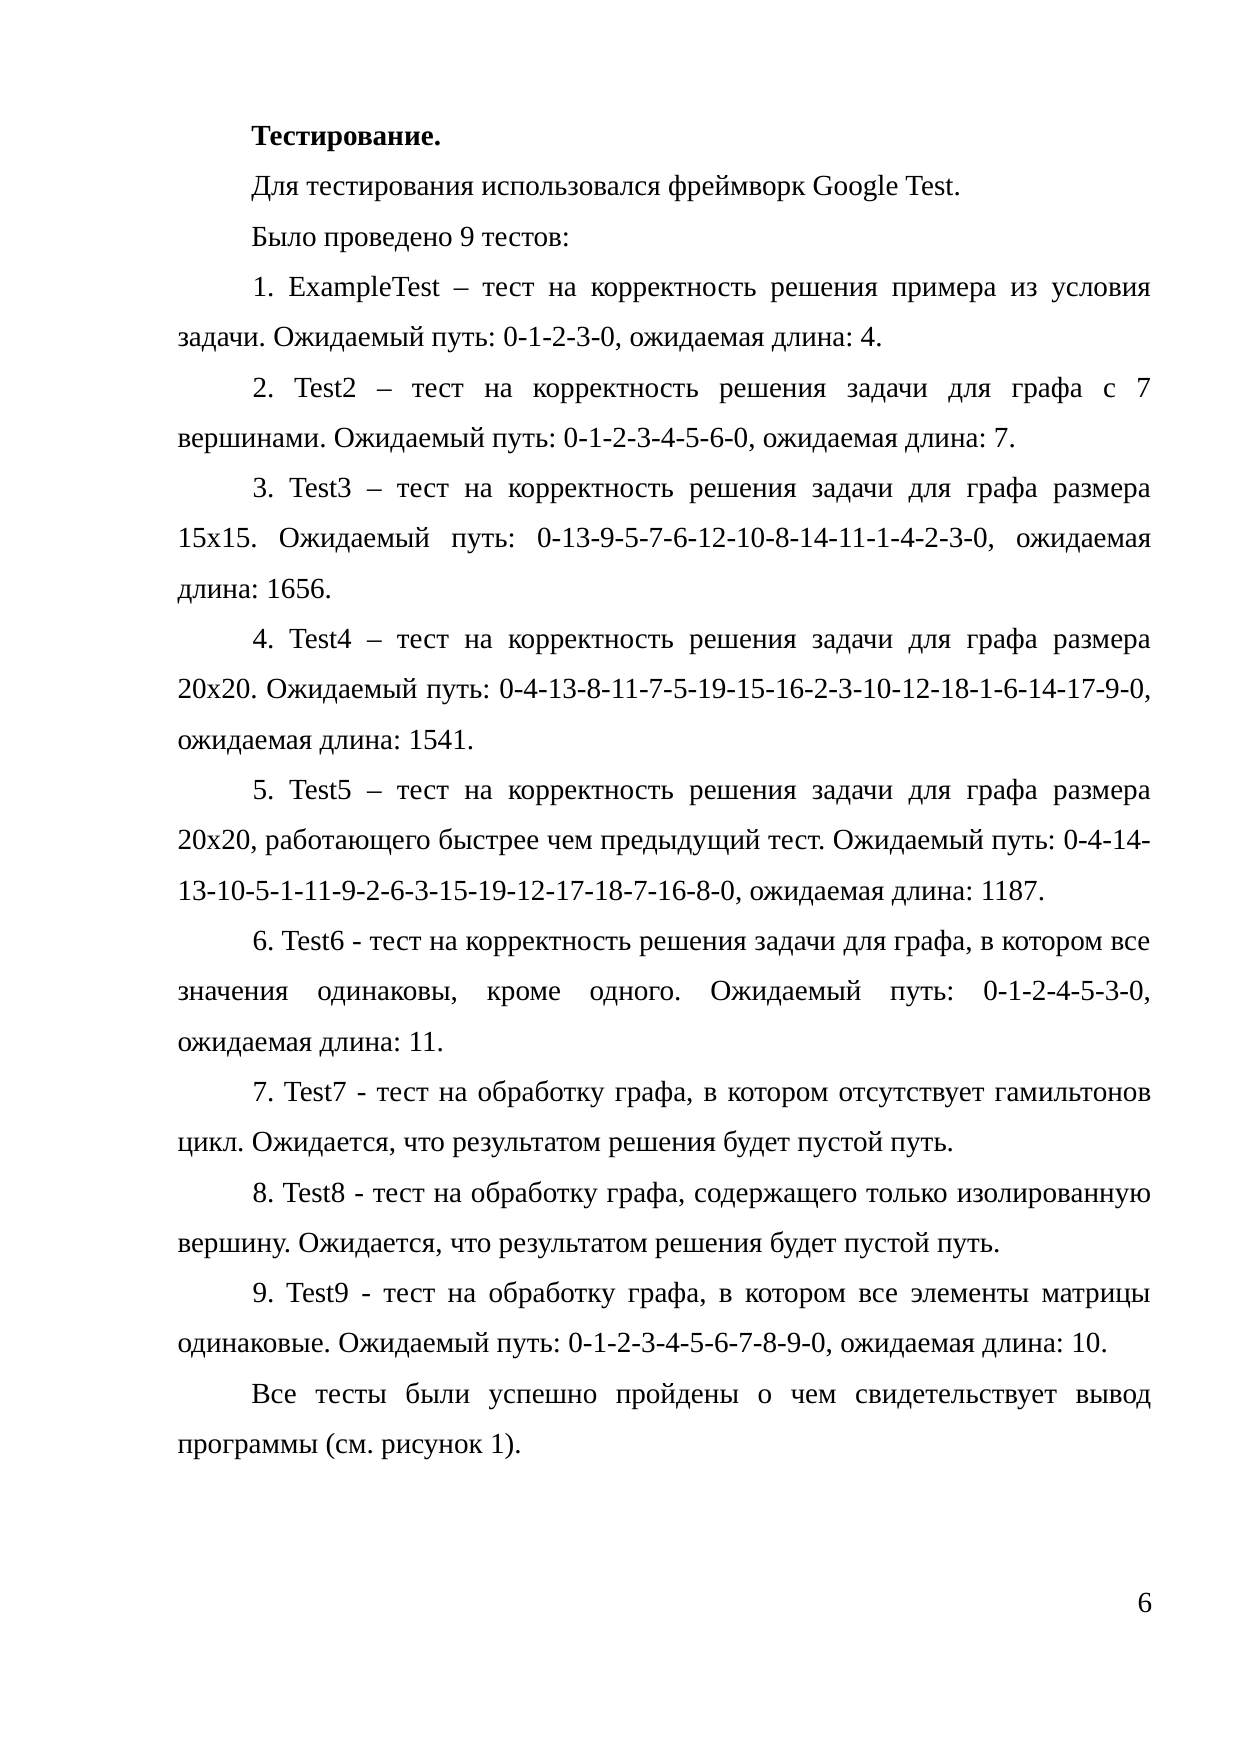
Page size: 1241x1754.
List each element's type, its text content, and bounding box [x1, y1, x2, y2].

text 8. Test8 - тест на обработку графа, содержащего только изолированную вершину. Ожидается, что результатом решения будет пустой путь. [177, 1175, 1152, 1258]
text 1. ExampleTest – тест на корректность решения примера из условия задачи. Ожидаемый путь: 0-1-2-3-0, ожидаемая длина: 4. [177, 269, 1152, 353]
text 9. Test9 - тест на обработку графа, в котором все элементы матрицы одинаковые. Ожидаемый путь: 0-1-2-3-4-5-6-7-8-9-0, ожидаемая длина: 10. [177, 1275, 1152, 1359]
text 5. Test5 – тест на корректность решения задачи для графа размера 20x20, работающего быстрее чем предыдущий тест. Ожидаемый путь: 0-4-14-13-10-5-1-11-9-2-6-3-15-19-12-17-18-7-16-8-0, ожидаемая длина: 1187. [177, 772, 1152, 906]
text 2. Test2 – тест на корректность решения задачи для графа с 7 вершинами. Ожидаемый путь: 0-1-2-3-4-5-6-0, ожидаемая длина: 7. [177, 370, 1152, 453]
text Для тестирования использовался фреймворк Google Test. [177, 168, 1152, 202]
subtitle Тестирование. [177, 118, 1152, 152]
text 3. Test3 – тест на корректность решения задачи для графа размера 15x15. Ожидаемый путь: 0-13-9-5-7-6-12-10-8-14-11-1-4-2-3-0, ожидаемая длина: 1656. [177, 470, 1152, 604]
subtitle Все тесты были успешно пройдены о чем свидетельствует вывод программы (см. рисунок 1). [177, 1376, 1152, 1460]
text 6. Test6 - тест на корректность решения задачи для графа, в котором все значения одинаковы, кроме одного. Ожидаемый путь: 0-1-2-4-5-3-0, ожидаемая длина: 11. [177, 923, 1152, 1057]
subtitle Было проведено 9 тестов: [177, 219, 1152, 252]
text 4. Test4 – тест на корректность решения задачи для графа размера 20x20. Ожидаемый путь: 0-4-13-8-11-7-5-19-15-16-2-3-10-12-18-1-6-14-17-9-0, ожидаемая длина: 1541. [177, 621, 1152, 755]
text 7. Test7 - тест на обработку графа, в котором отсутствует гамильтонов цикл. Ожидается, что результатом решения будет пустой путь. [177, 1074, 1152, 1158]
